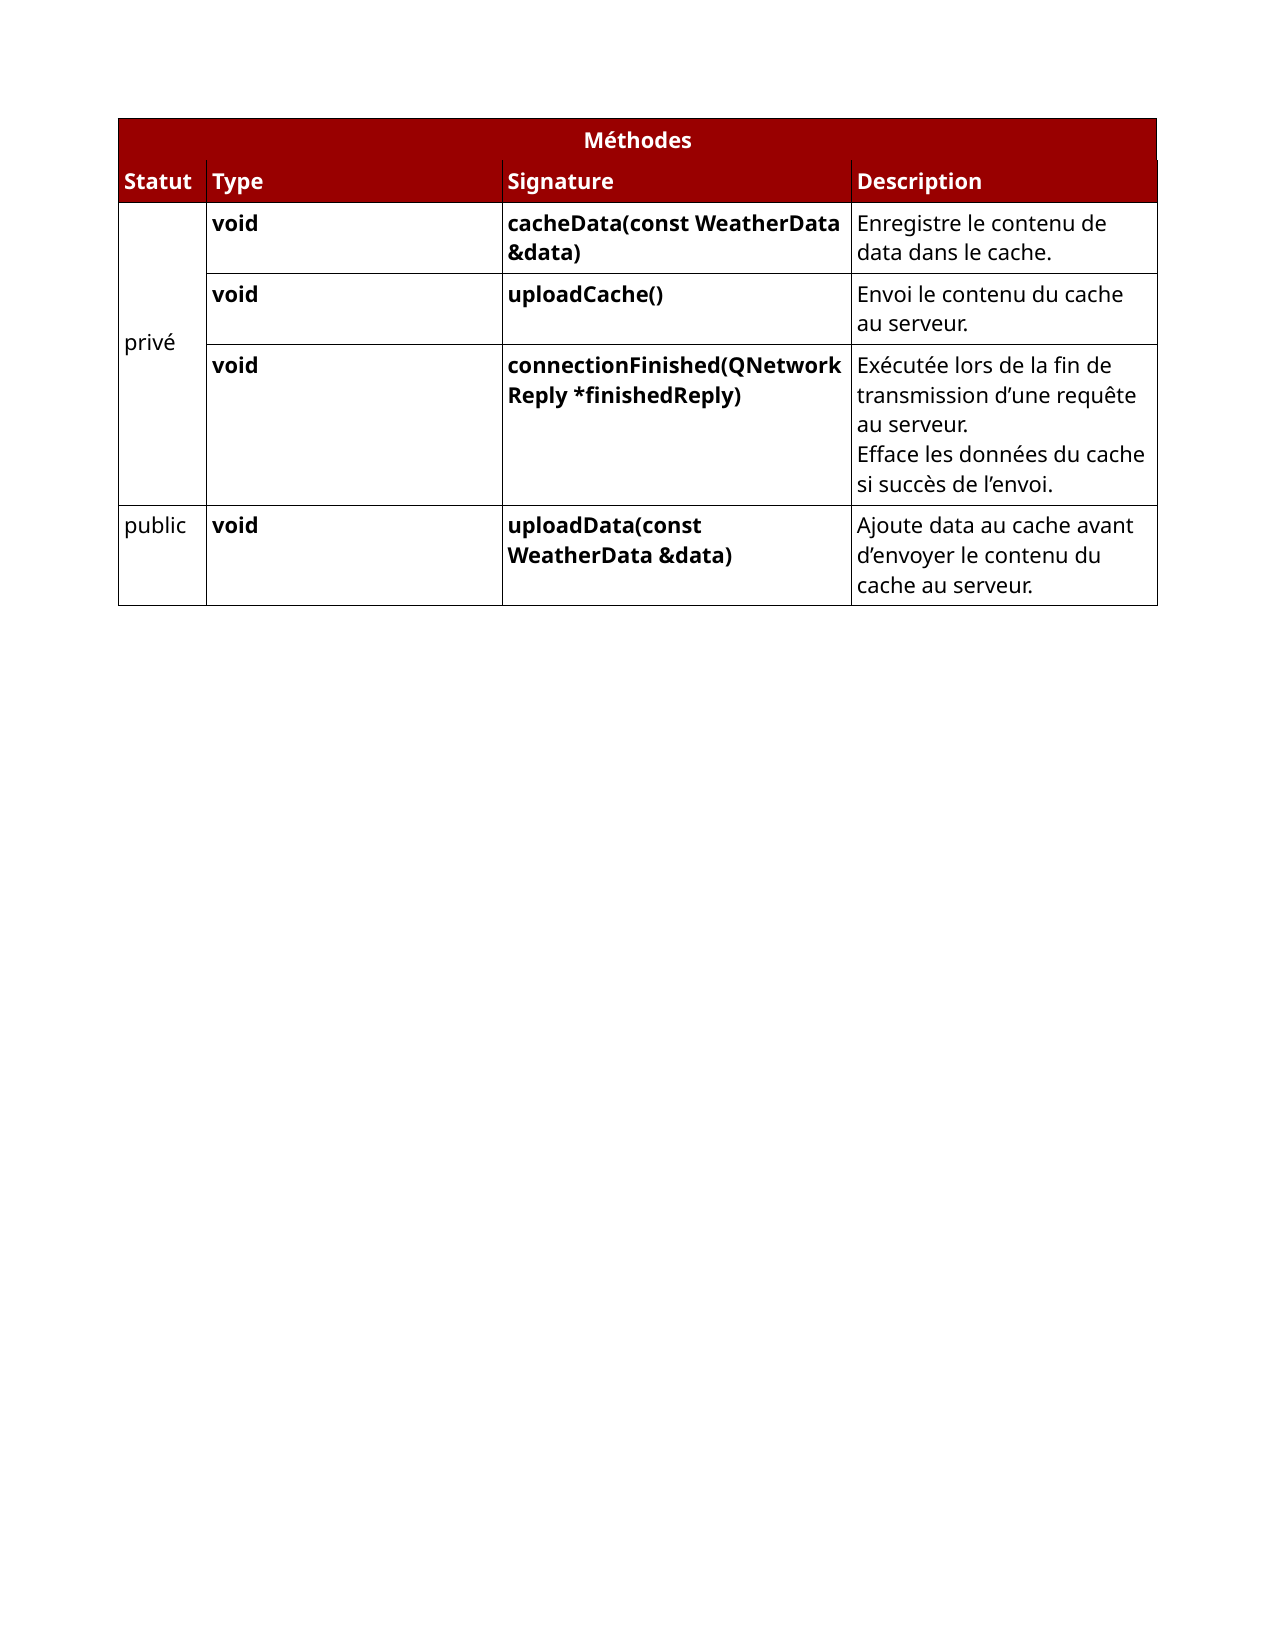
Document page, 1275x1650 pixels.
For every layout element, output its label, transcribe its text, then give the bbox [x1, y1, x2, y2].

table_cell public [119, 506, 206, 605]
table_cell Méthodes [119, 119, 1156, 160]
table_cell uploadCache() [503, 274, 851, 344]
table_cell void [207, 274, 502, 344]
table_cell Statut [119, 160, 206, 202]
table_cell uploadData(const WeatherData &data) [503, 506, 851, 605]
table_cell Ajoute data au cache avant d’envoyer le contenu du cache au serveur. [852, 506, 1157, 605]
table_cell Envoi le contenu du cache au serveur. [852, 274, 1157, 344]
table_cell void [207, 345, 502, 504]
table_cell cacheData(const WeatherData &data) [503, 203, 851, 273]
table_cell connectionFinished(QNetworkReply *finishedReply) [503, 345, 851, 504]
table_cell Signature [503, 160, 851, 202]
table_cell void [207, 506, 502, 605]
table_cell void [207, 203, 502, 273]
table_cell privé [119, 203, 206, 504]
table_cell Description [852, 160, 1157, 202]
table_cell Exécutée lors de la fin de transmission d’une requête au serveur. Efface les données du cache si succès de l’envoi. [852, 345, 1157, 504]
table_cell Enregistre le contenu de data dans le cache. [852, 203, 1157, 273]
table_cell Type [207, 160, 502, 202]
